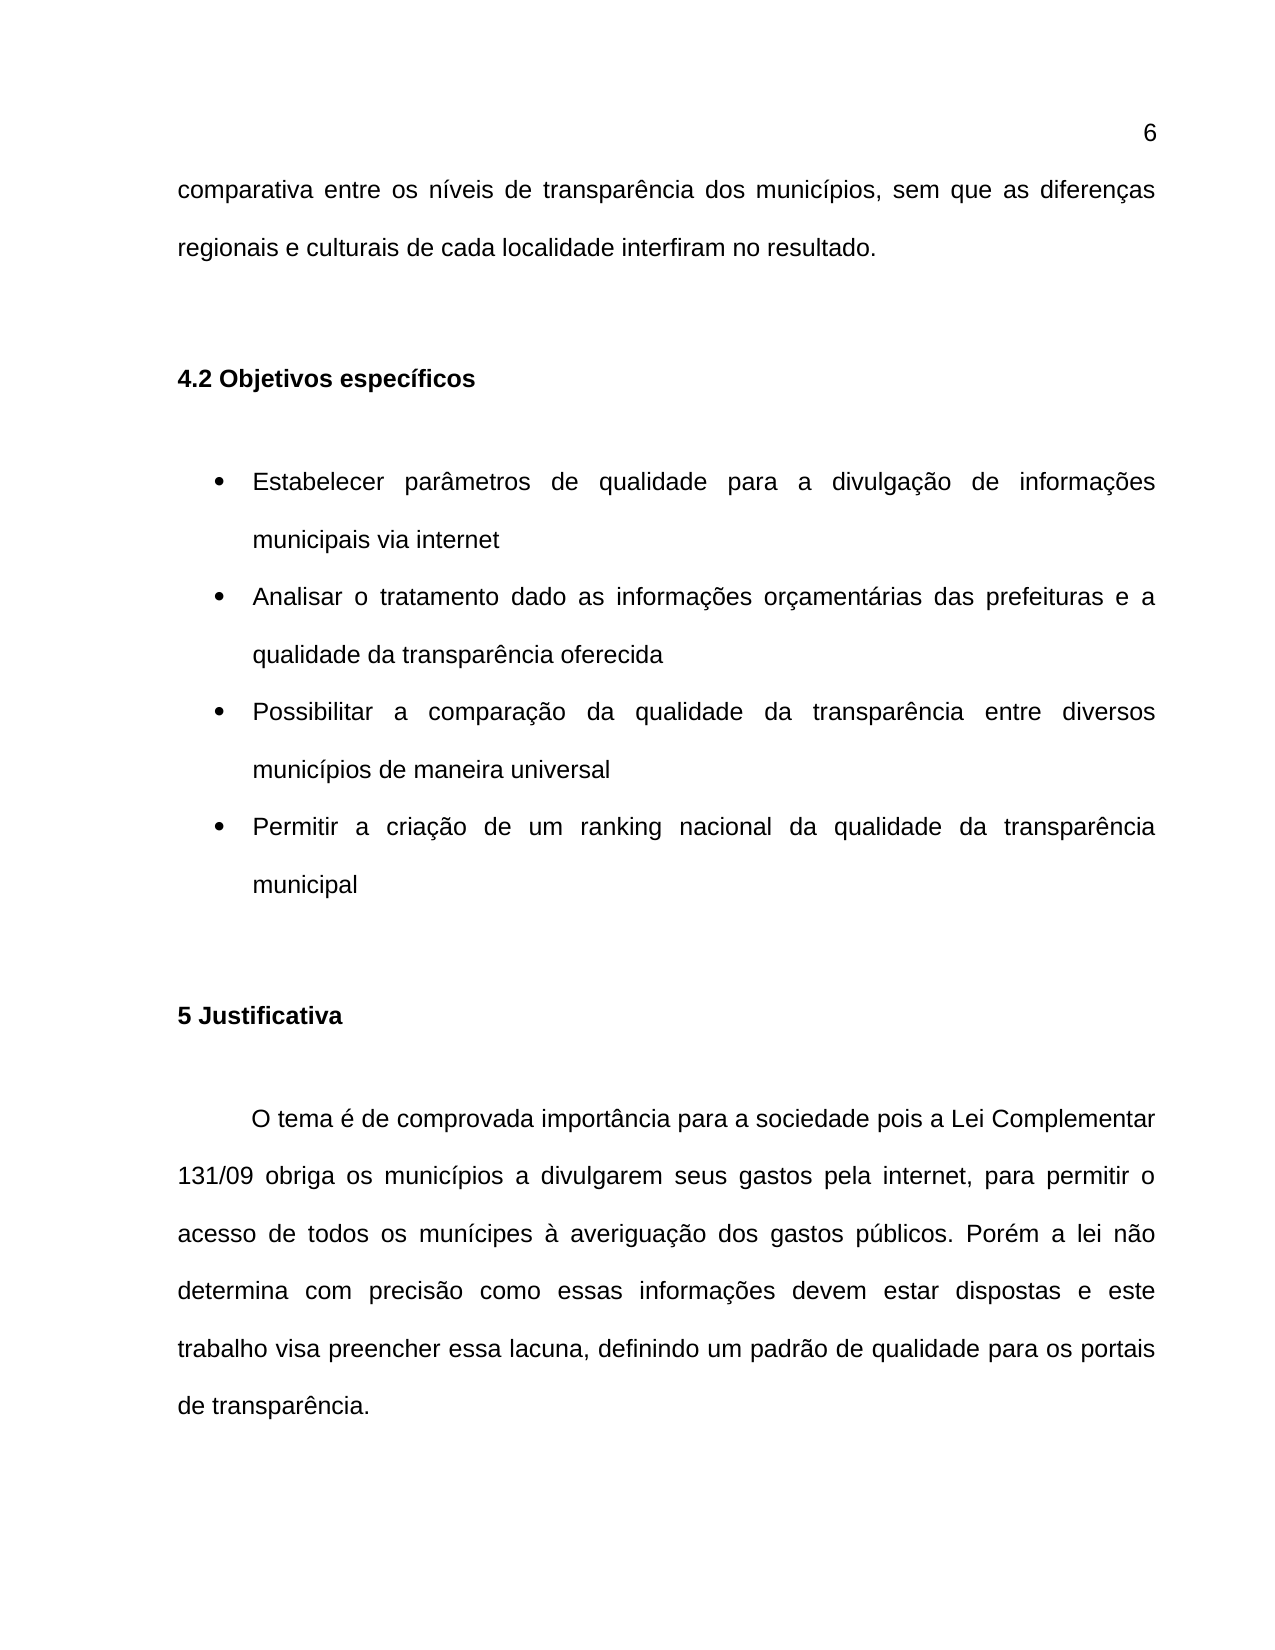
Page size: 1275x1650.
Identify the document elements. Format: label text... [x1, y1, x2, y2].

list Analisar o tratamento dado as informações orçamentárias das prefeituras e a qualidade da transparência oferecida [215, 582, 1157, 668]
list Permitir a criação de um ranking nacional da qualidade da transparência municipal [215, 812, 1157, 899]
list Estabelecer parâmetros de qualidade para a divulgação de informações municipais via internet [215, 467, 1157, 553]
subtitle 5 Justificativa [177, 1001, 1157, 1030]
list Possibilitar a comparação da qualidade da transparência entre diversos municípios de maneira universal [215, 697, 1157, 783]
text O tema é de comprovada importância para a sociedade pois a Lei Complementar 131/09 obriga os municípios a divulgarem seus gastos pela internet, para permitir o acesso de todos os munícipes à averiguação dos gastos públicos. Porém a lei não determina com precisão como essas informações devem estar dispostas e este trabalho visa preencher essa lacuna, definindo um padrão de qualidade para os portais de transparência. [177, 1104, 1157, 1420]
text comparativa entre os níveis de transparência dos municípios, sem que as diferenças regionais e culturais de cada localidade interfiram no resultado. [177, 176, 1157, 262]
subtitle 4.2 Objetivos específicos [177, 364, 1157, 393]
